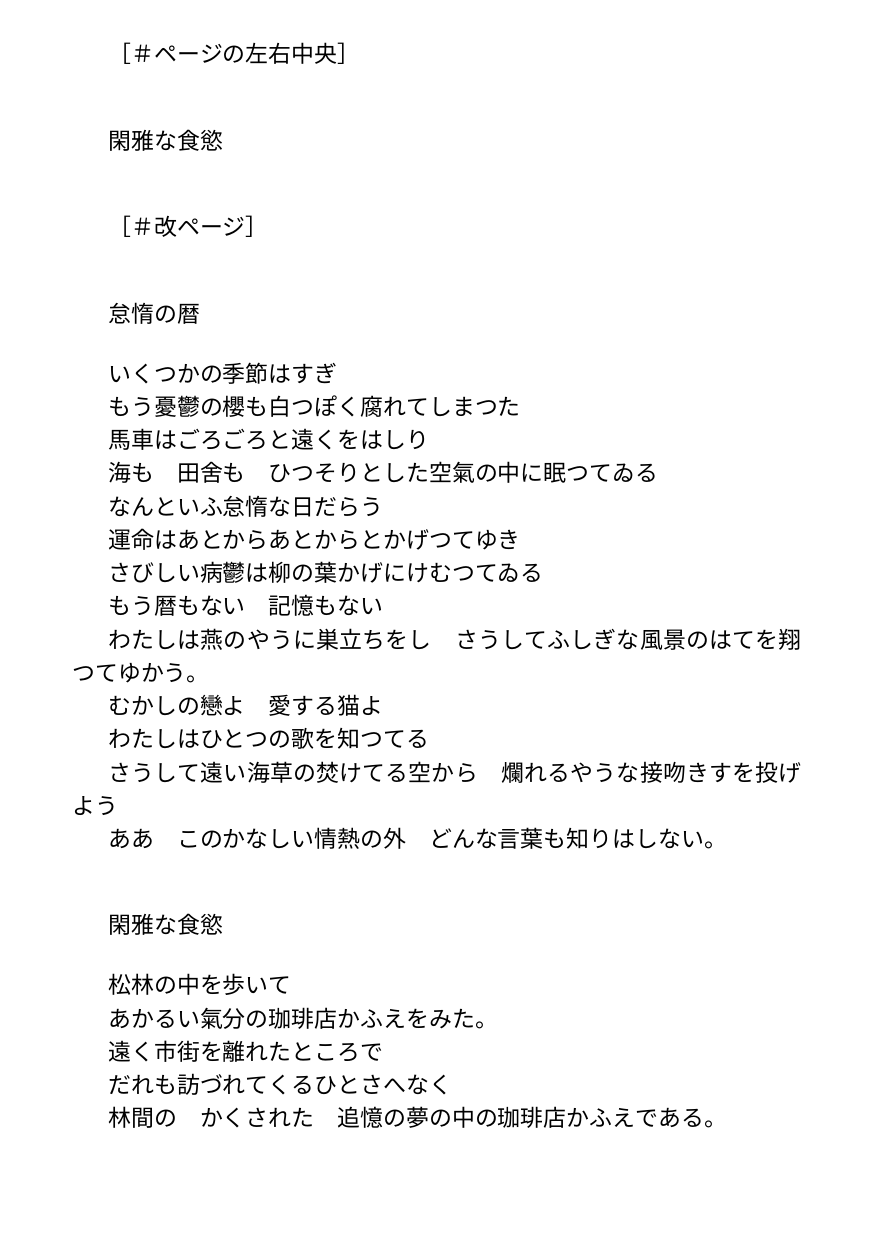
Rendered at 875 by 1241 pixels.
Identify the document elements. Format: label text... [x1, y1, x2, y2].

text わたしは燕のやうに巣立ちをし さうしてふしぎな風景のはてを翔つてゆかう。 [72, 621, 802, 688]
text 馬車はごろごろと遠くをはしり [72, 422, 802, 455]
text 運命はあとからあとからとかげつてゆき [72, 522, 802, 555]
text もう暦もない 記憶もない [72, 588, 802, 621]
text 海も 田舍も ひつそりとした空氣の中に眠つてゐる [72, 455, 802, 488]
text 怠惰の暦 [72, 296, 802, 329]
text あかるい氣分の珈琲店かふえをみた。 [72, 1001, 802, 1034]
text 遠く市街を離れたところで [72, 1034, 802, 1067]
text だれも訪づれてくるひとさへなく [72, 1067, 802, 1100]
text むかしの戀よ 愛する猫よ [72, 688, 802, 721]
text 閑雅な食慾 [72, 123, 802, 156]
text いくつかの季節はすぎ [72, 356, 802, 389]
text ああ このかなしい情熱の外 どんな言葉も知りはしない。 [72, 821, 802, 854]
text さうして遠い海草の焚けてる空から 爛れるやうな接吻きすを投げよう [72, 754, 802, 821]
text 松林の中を歩いて [72, 967, 802, 1001]
text ［＃ページの左右中央］ [72, 36, 802, 69]
text もう憂鬱の櫻も白つぽく腐れてしまつた [72, 389, 802, 422]
text 閑雅な食慾 [72, 907, 802, 941]
text わたしはひとつの歌を知つてる [72, 721, 802, 754]
text さびしい病鬱は柳の葉かげにけむつてゐる [72, 555, 802, 588]
text なんといふ怠惰な日だらう [72, 488, 802, 522]
text ［＃改ページ］ [72, 209, 802, 242]
text 林間の かくされた 追憶の夢の中の珈琲店かふえである。 [72, 1100, 802, 1133]
